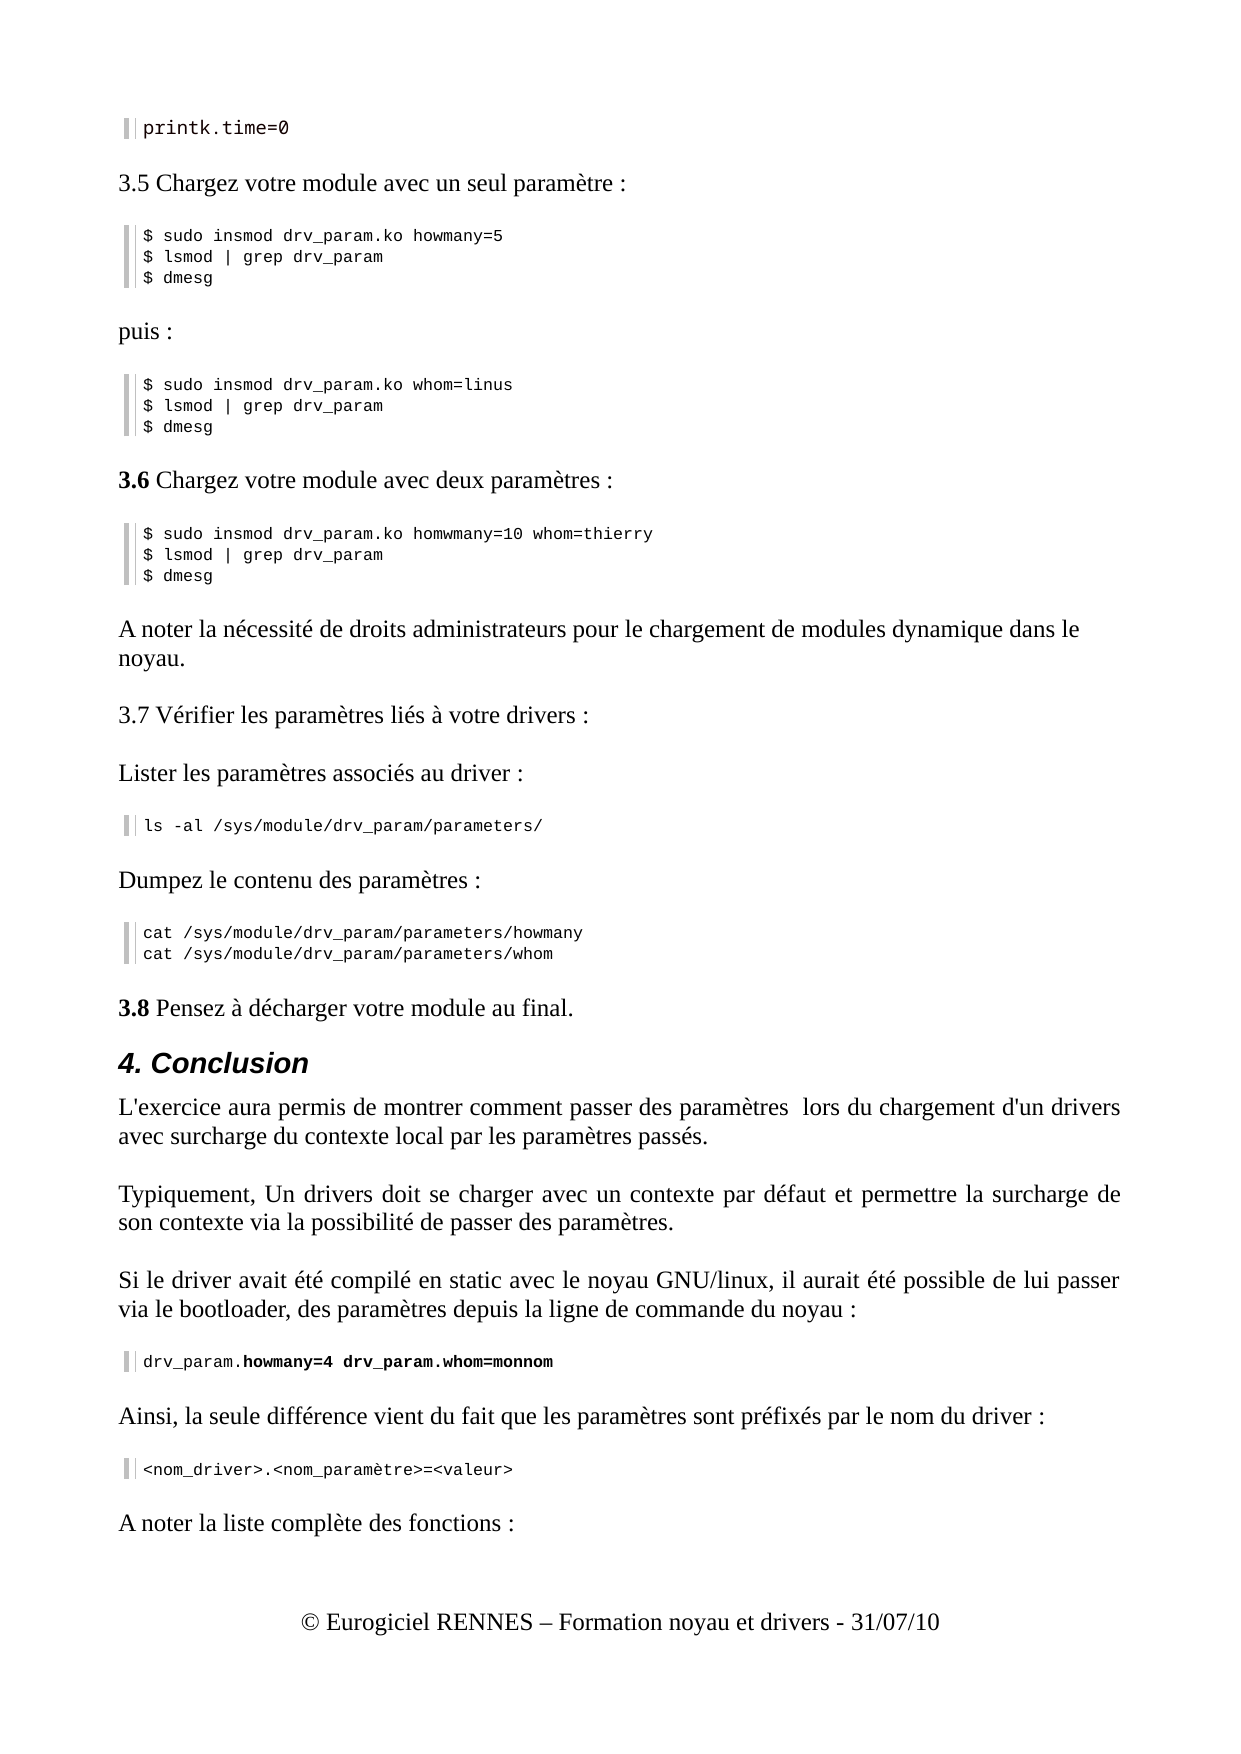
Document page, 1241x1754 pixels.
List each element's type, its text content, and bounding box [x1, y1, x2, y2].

text Typiquement, Un drivers doit se charger avec un contexte par défaut et permettre la surcharge de son contexte via la possibilité de passer des paramètres. [118, 1179, 1122, 1236]
text L'exercice aura permis de montrer comment passer des paramètres lors du chargement d'un drivers avec surcharge du contexte local par les paramètres passés. [118, 1092, 1122, 1150]
text $ lsmod | grep drv_param [136, 395, 1063, 416]
text $ dmesg [136, 416, 1063, 436]
text $ dmesg [136, 564, 1063, 585]
text printk.time=0 [136, 118, 1063, 139]
text $ sudo insmod drv_param.ko homwmany=10 whom=thierry [136, 523, 1063, 543]
text A noter la nécessité de droits administrateurs pour le chargement de modules dynamique dans le noyau. [118, 614, 1122, 671]
text Lister les paramètres associés au driver : [118, 758, 1122, 786]
text 3.8 Pensez à décharger votre module au final. [118, 993, 1122, 1021]
text $ lsmod | grep drv_param [136, 543, 1063, 564]
text $ sudo insmod drv_param.ko whom=linus [136, 374, 1063, 395]
text Ainsi, la seule différence vient du fait que les paramètres sont préfixés par le nom du driver : [118, 1401, 1122, 1429]
text drv_param.howmany=4 drv_param.whom=monnom [136, 1351, 1063, 1372]
text $ dmesg [136, 267, 1063, 288]
text puis : [118, 316, 1122, 345]
text Si le driver avait été compilé en static avec le noyau GNU/linux, il aurait été possible de lui passer via le bootloader, des paramètres depuis la ligne de commande du noyau : [118, 1265, 1122, 1322]
text 3.5 Chargez votre module avec un seul paramètre : [118, 168, 1122, 196]
text Dumpez le contenu des paramètres : [118, 865, 1122, 893]
text $ sudo insmod drv_param.ko howmany=5 [136, 225, 1063, 246]
text <nom_driver>.<nom_paramètre>=<valeur> [136, 1458, 1063, 1479]
subtitle 4. Conclusion [118, 1046, 1122, 1080]
text $ lsmod | grep drv_param [136, 246, 1063, 267]
text 3.6 Chargez votre module avec deux paramètres : [118, 465, 1122, 494]
text 3.7 Vérifier les paramètres liés à votre drivers : [118, 700, 1122, 729]
text A noter la liste complète des fonctions : [118, 1508, 1122, 1537]
text cat /sys/module/drv_param/parameters/howmany [136, 922, 1063, 943]
text ls -al /sys/module/drv_param/parameters/ [136, 815, 1063, 836]
text cat /sys/module/drv_param/parameters/whom [136, 943, 1063, 964]
